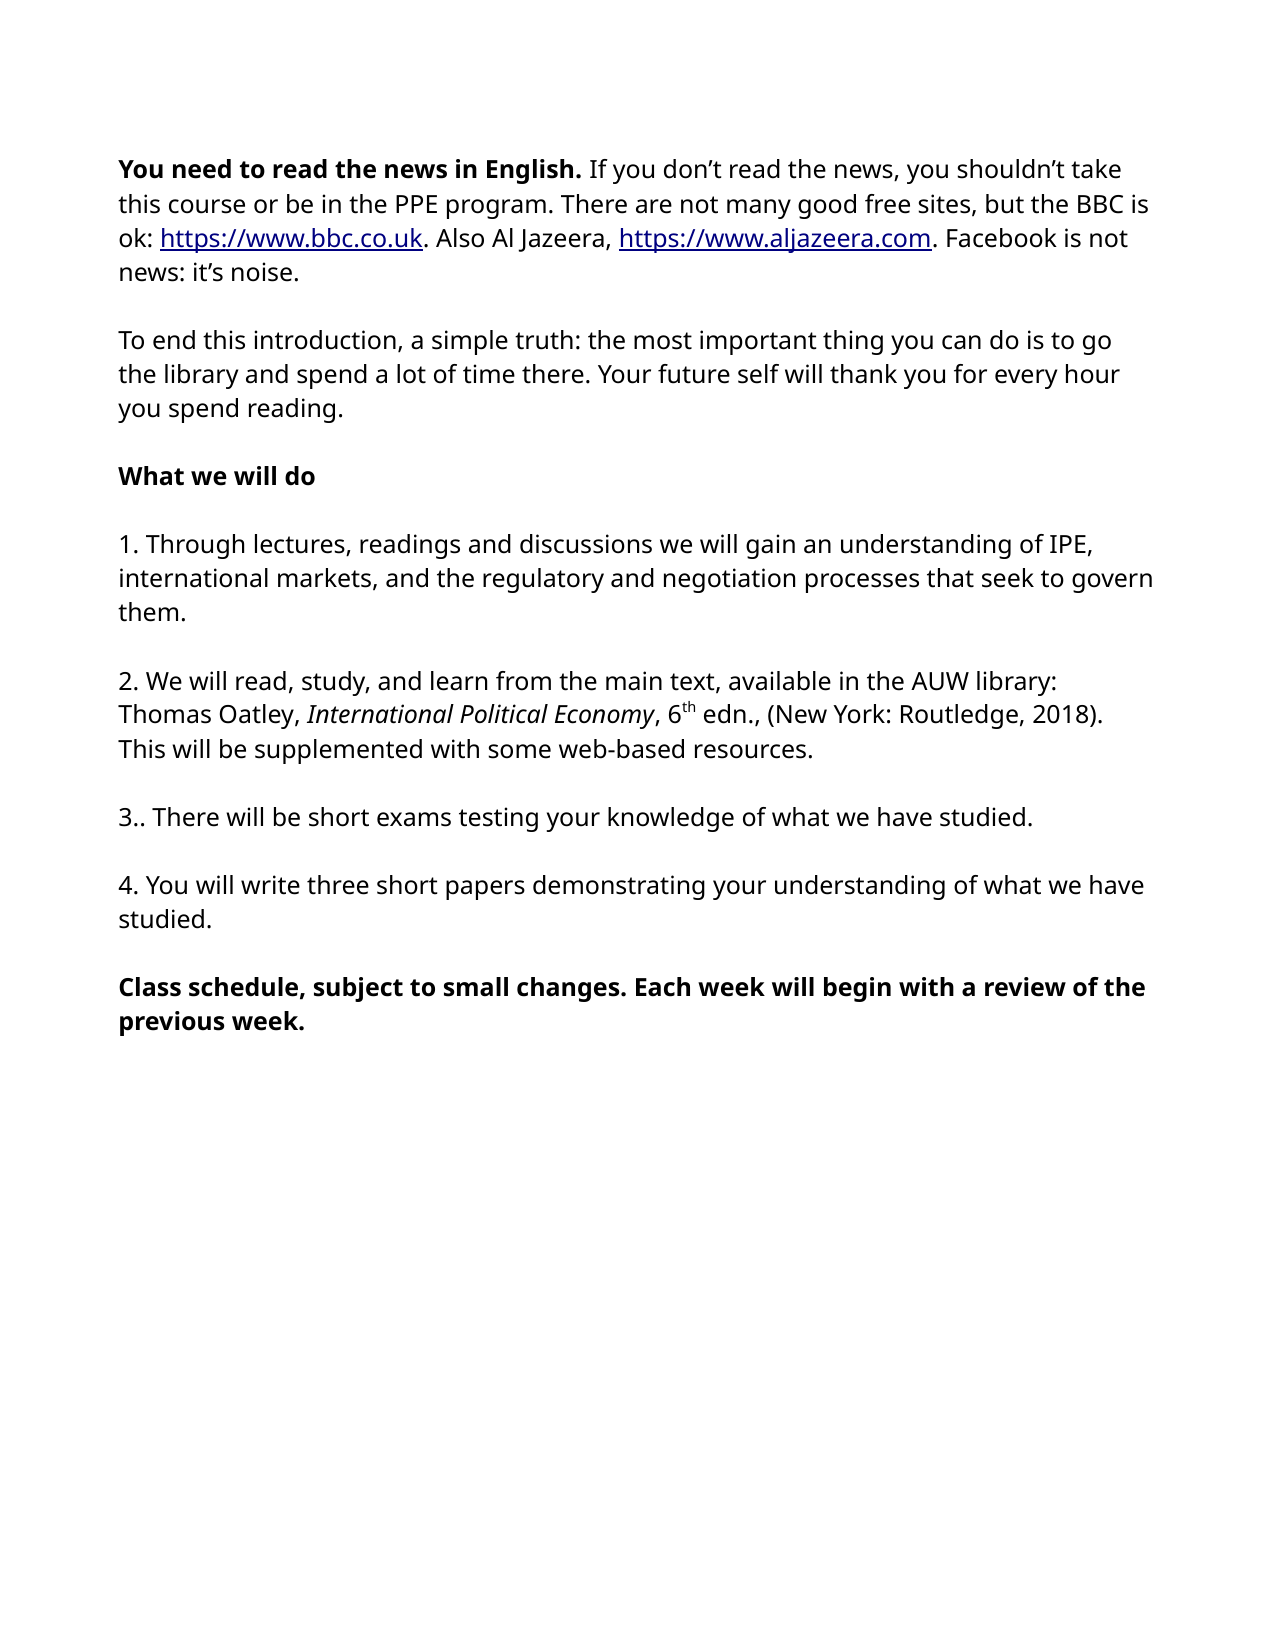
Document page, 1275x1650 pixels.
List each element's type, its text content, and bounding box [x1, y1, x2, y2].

text 2. We will read, study, and learn from the main text, available in the AUW library: Thomas Oatley, International Political Economy, 6th edn., (New York: Routledge, 2018). This will be supplemented with some web-based resources. [118, 663, 1157, 765]
text To end this introduction, a simple truth: the most important thing you can do is to go the library and spend a lot of time there. Your future self will thank you for every hour you spend reading. [118, 322, 1157, 425]
text You need to read the news in English. If you don’t read the news, you shouldn’t take this course or be in the PPE program. There are not many good free sites, but the BBC is ok: https://www.bbc.co.uk. Also Al Jazeera, https://www.aljazeera.com. Facebook is not news: it’s noise. [118, 152, 1157, 288]
text 1. Through lectures, readings and discussions we will gain an understanding of IPE, international markets, and the regulatory and negotiation processes that seek to govern them. [118, 527, 1157, 629]
text What we will do [118, 459, 1157, 493]
text 3.. There will be short exams testing your knowledge of what we have studied. [118, 799, 1157, 833]
text 4. You will write three short papers demonstrating your understanding of what we have studied. [118, 867, 1157, 936]
text Class schedule, subject to small changes. Each week will begin with a review of the previous week. [118, 970, 1157, 1038]
